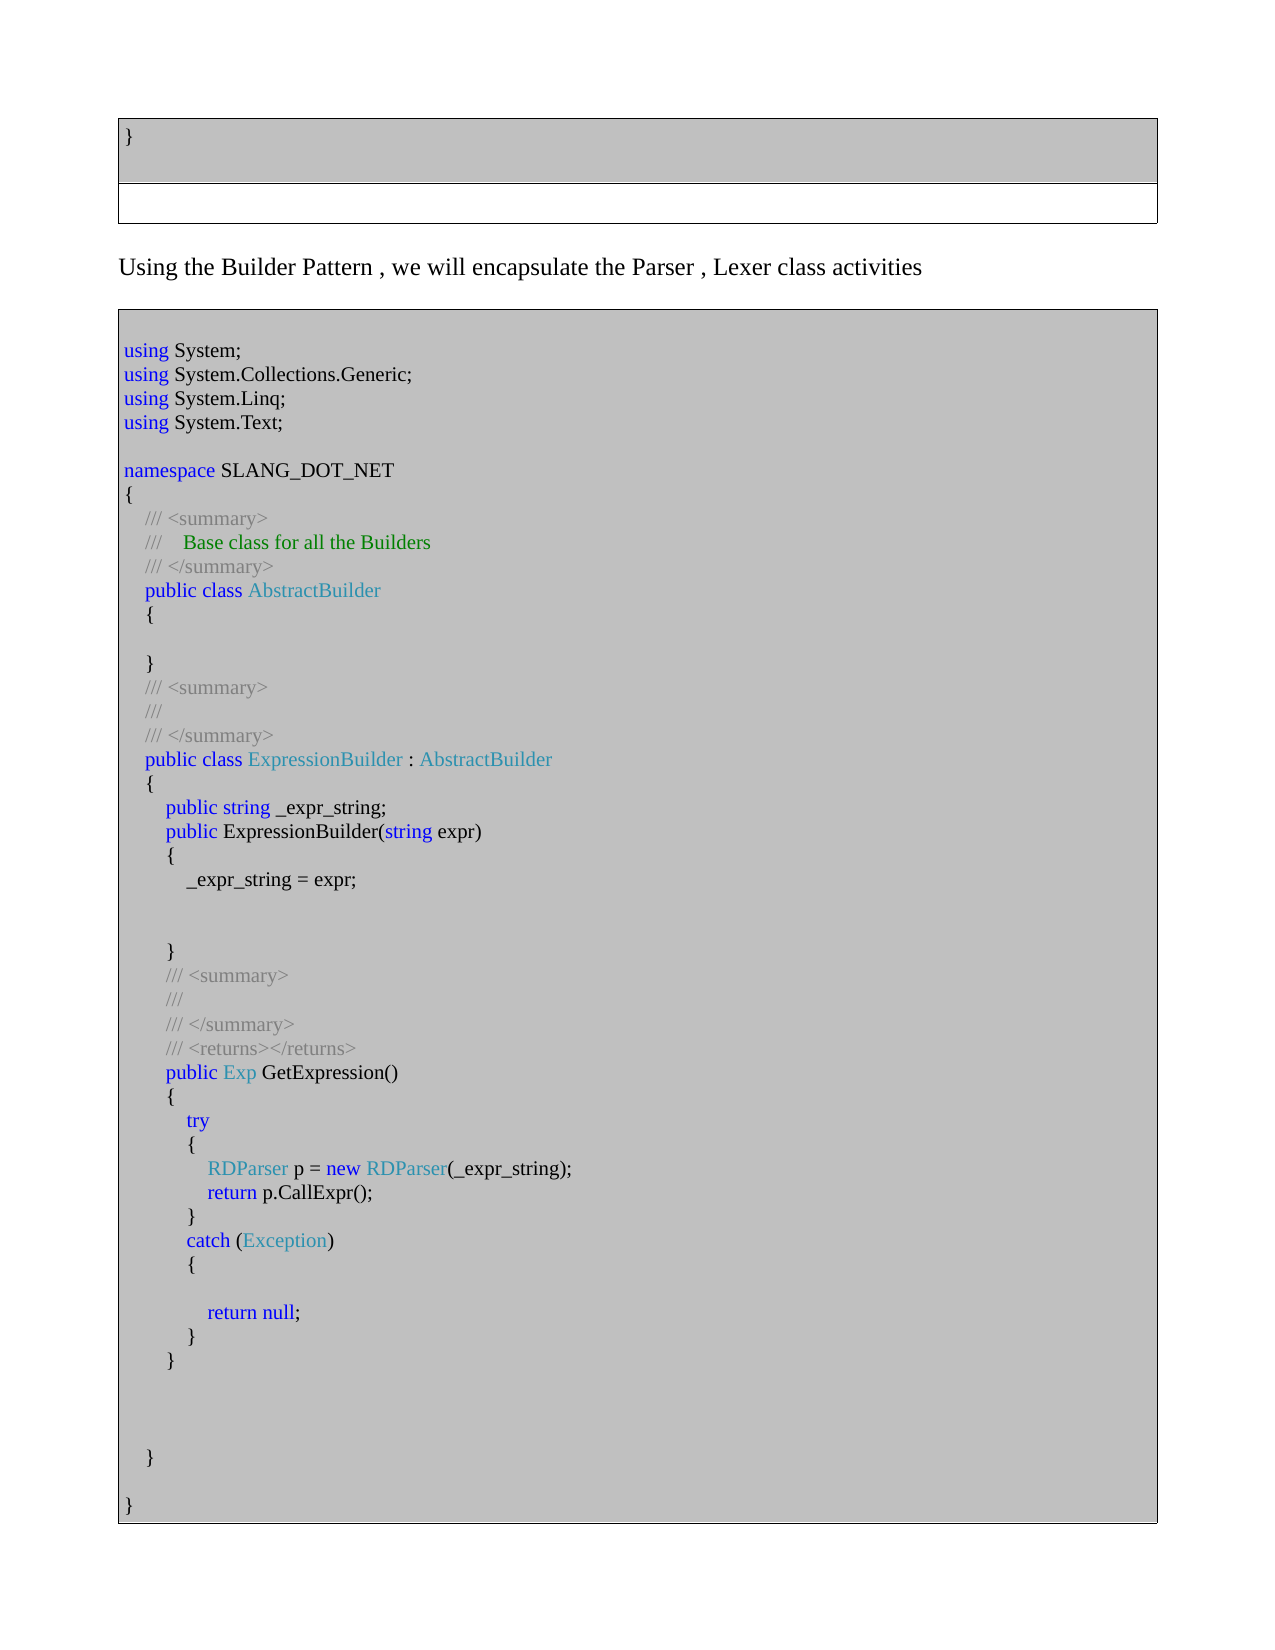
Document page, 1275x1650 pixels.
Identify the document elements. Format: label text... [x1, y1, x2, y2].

table_cell [119, 184, 1157, 223]
text Using the Builder Pattern , we will encapsulate the Parser , Lexer class activities [118, 252, 1157, 280]
table_header using System; using System.Collections.Generic; using System.Linq; using System.Text; namespace SLANG_DOT_NET { /// <summary> /// Base class for all the Builders /// </summary> public class AbstractBuilder { } /// <summary> /// /// </summary> public class ExpressionBuilder : AbstractBuilder { public string _expr_string; public ExpressionBuilder(string expr) { _expr_string = expr; } /// <summary> /// /// </summary> /// <returns></returns> public Exp GetExpression() { try { RDParser p = new RDParser(_expr_string); return p.CallExpr(); } catch (Exception) { return null; } } } } [119, 310, 1157, 1522]
table_header } [119, 119, 1157, 182]
